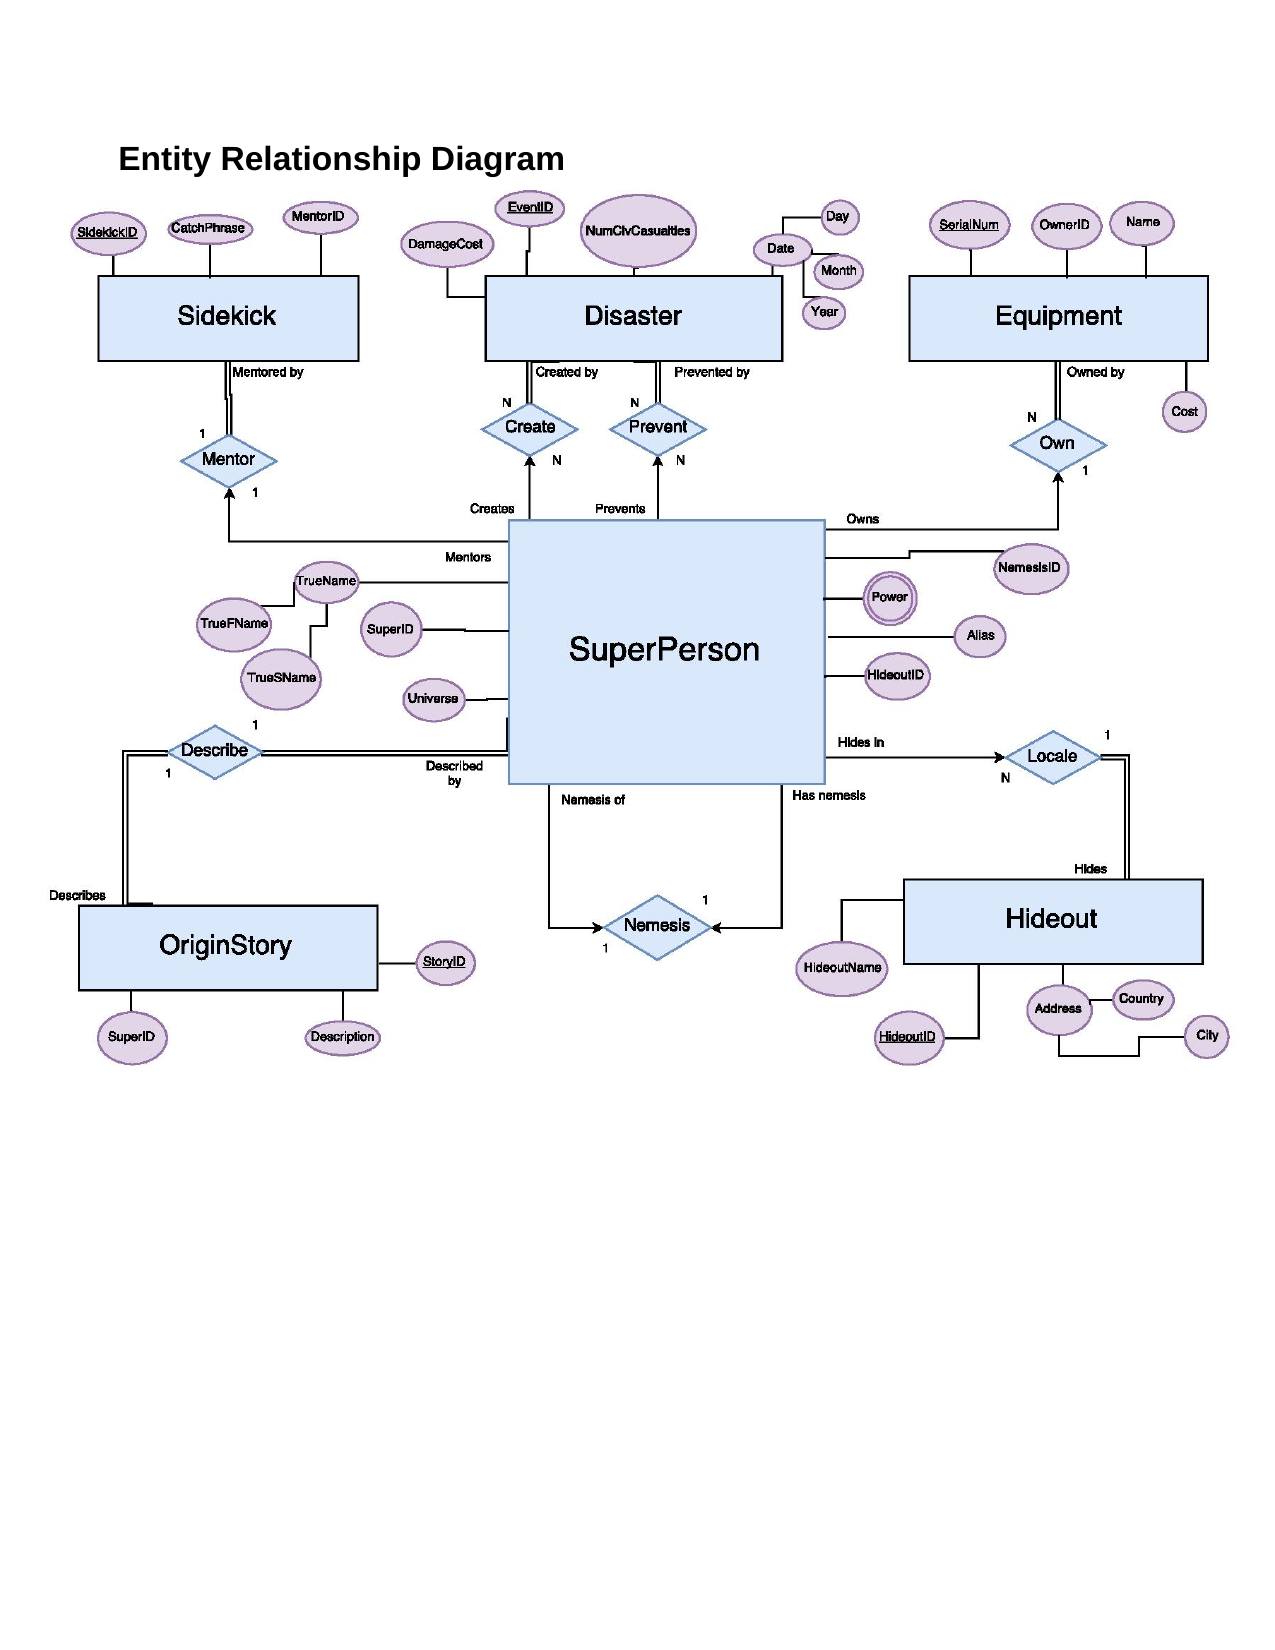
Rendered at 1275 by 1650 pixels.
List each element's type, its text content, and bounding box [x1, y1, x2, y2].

subtitle Entity Relationship Diagram [118, 139, 1157, 178]
picture [18, 190, 1257, 1068]
